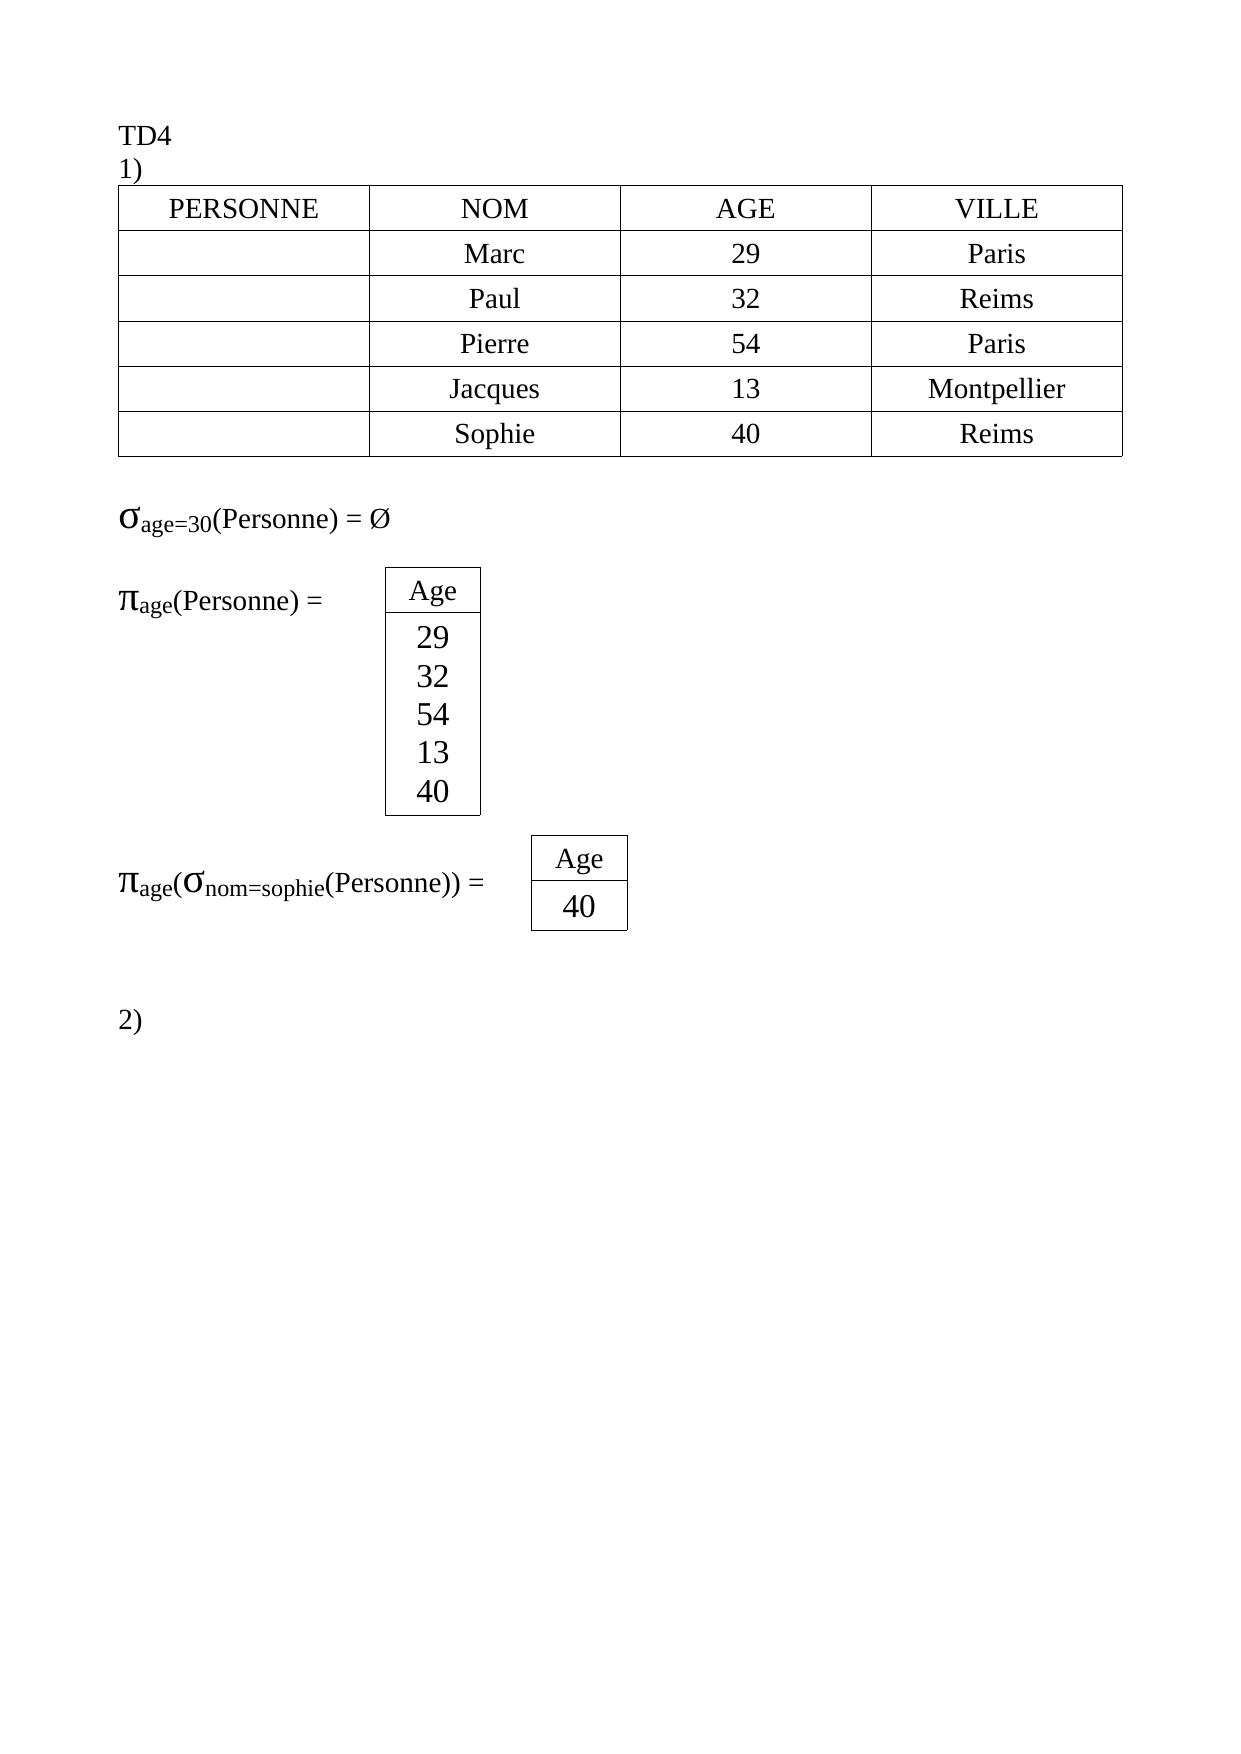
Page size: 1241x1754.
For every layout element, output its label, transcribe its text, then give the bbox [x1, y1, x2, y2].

text [494, 571, 1122, 619]
table_header PERSONNE [119, 186, 369, 230]
table_header Age [532, 836, 627, 880]
table_header VILLE [872, 186, 1122, 230]
table_cell [119, 322, 369, 366]
table_cell Paul [370, 276, 620, 321]
table_cell 54 [621, 322, 871, 366]
table_cell Reims [872, 412, 1122, 456]
table_cell Paris [872, 231, 1122, 275]
table_cell Sophie [370, 412, 620, 456]
table_cell Paris [872, 322, 1122, 366]
table_cell Pierre [370, 322, 620, 366]
text [641, 854, 1122, 902]
table_cell 40 [532, 881, 627, 930]
table_cell Montpellier [872, 367, 1122, 411]
table_header Age [386, 568, 480, 612]
text 1) [118, 152, 1122, 185]
text σage=30(Personne) = Ø [118, 489, 1122, 537]
table_cell Marc [370, 231, 620, 275]
table_cell 32 [621, 276, 871, 321]
table_cell 40 [621, 412, 871, 456]
table_cell [119, 231, 369, 275]
text πage(σnom=sophie(Personne)) = [118, 854, 522, 902]
table_cell Reims [872, 276, 1122, 321]
text πage(Personne) = [118, 571, 376, 619]
table_header AGE [621, 186, 871, 230]
text 2) [118, 1002, 1122, 1036]
table_header NOM [370, 186, 620, 230]
table_cell [119, 412, 369, 456]
text TD4 [118, 118, 1122, 152]
table_cell [119, 276, 369, 321]
table_cell 29 [621, 231, 871, 275]
table_cell [119, 367, 369, 411]
table_cell 13 [621, 367, 871, 411]
table_cell Jacques [370, 367, 620, 411]
table_cell 29 32 54 13 40 [386, 613, 480, 815]
